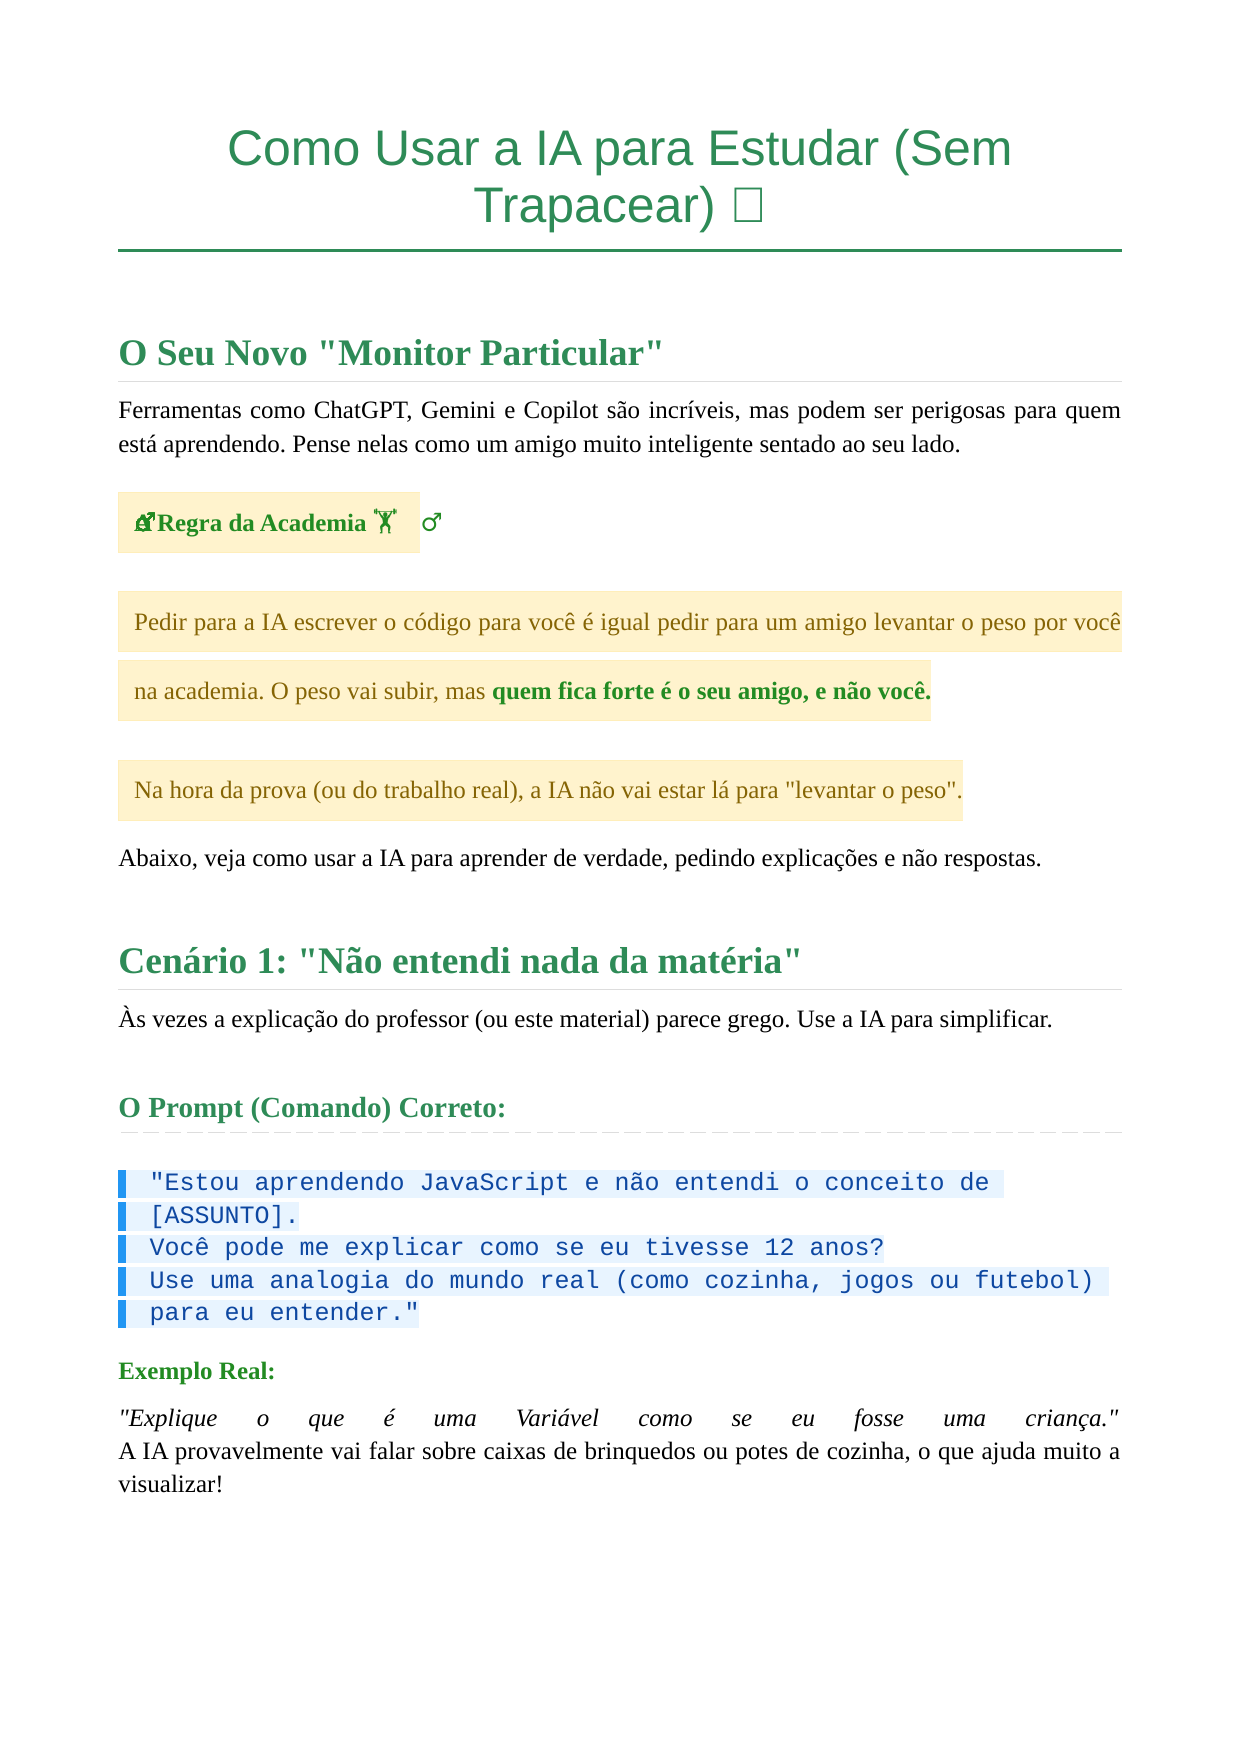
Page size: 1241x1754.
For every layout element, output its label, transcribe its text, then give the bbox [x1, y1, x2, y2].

text na academia. O peso vai subir, mas quem fica forte é o seu amigo, e não você. [118, 652, 1122, 721]
text "Estou aprendendo JavaScript e não entendi o conceito de [ASSUNTO]. Você pode me explicar como se eu tivesse 12 anos? Use uma analogia do mundo real (como cozinha, jogos ou futebol) para eu entender." [118, 1170, 1122, 1328]
text Às vezes a explicação do professor (ou este material) parece grego. Use a IA para simplificar. [118, 1004, 1122, 1032]
subtitle Cenário 1: "Não entendi nada da matéria" 🤯 [118, 938, 1122, 989]
subtitle Como Usar a IA para Estudar (Sem Trapacear) 🤖 [118, 118, 1122, 249]
text Abaixo, veja como usar a IA para aprender de verdade, pedindo explicações e não respostas. [118, 843, 1122, 872]
text Pedir para a IA escrever o código para você é igual pedir para um amigo levantar o peso por você [119, 592, 1122, 651]
text Na hora da prova (ou do trabalho real), a IA não vai estar lá para "levantar o peso". [119, 760, 1122, 820]
text Ferramentas como ChatGPT, Gemini e Copilot são incríveis, mas podem ser perigosas para quem está aprendendo. Pense nelas como um amigo muito inteligente sentado ao seu lado. [118, 396, 1122, 457]
text A Regra da Academia 🏋️‍♂️ [119, 492, 1122, 552]
text Exemplo Real: [118, 1356, 1122, 1384]
text "Explique o que é uma Variável como se eu fosse uma criança." A IA provavelmente vai falar sobre caixas de brinquedos ou potes de cozinha, o que ajuda muito a visualizar! [118, 1403, 1122, 1498]
subtitle O Prompt (Comando) Correto: [118, 1090, 1122, 1132]
subtitle O Seu Novo "Monitor Particular" [118, 330, 1122, 381]
